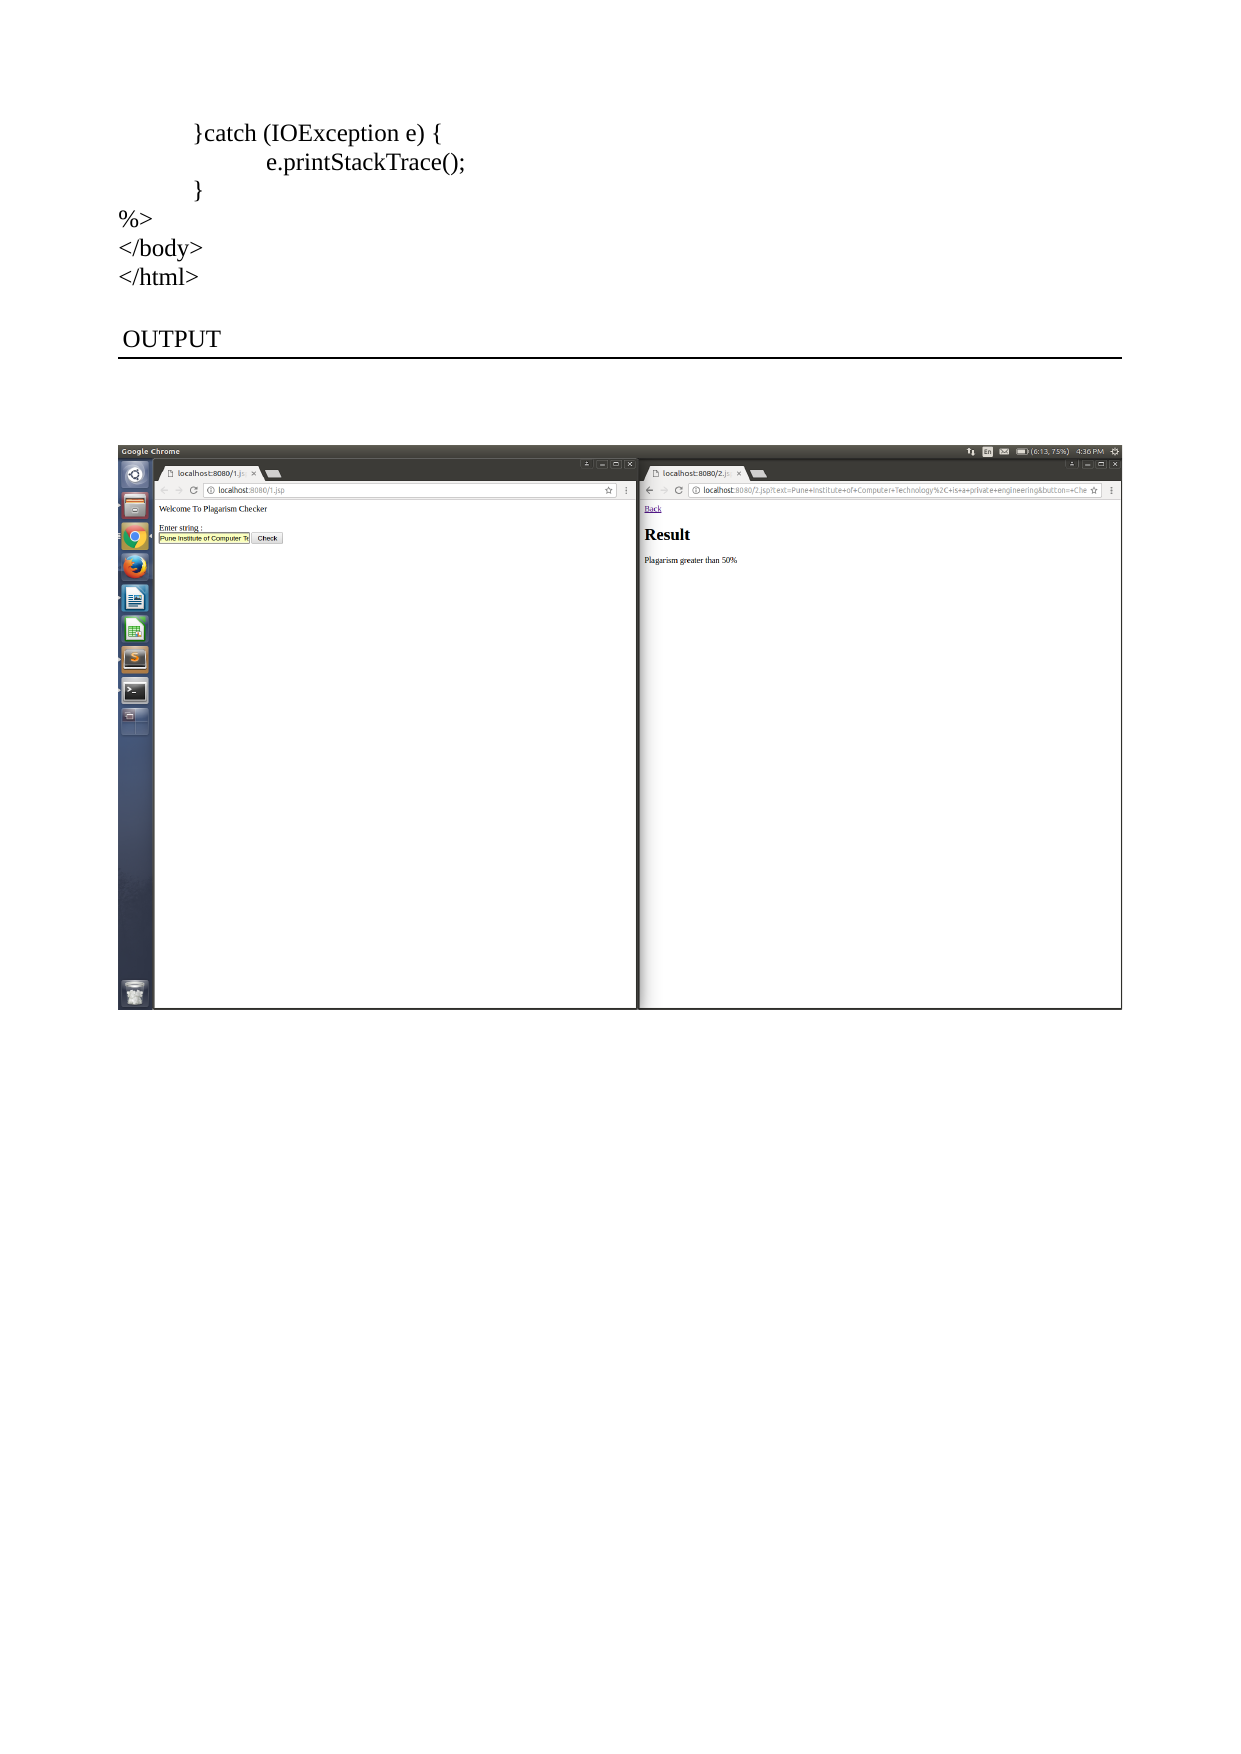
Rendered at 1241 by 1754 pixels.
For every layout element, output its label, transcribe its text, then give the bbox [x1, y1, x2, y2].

text e.printStackTrace(); [118, 147, 1122, 176]
text } [118, 176, 1122, 204]
picture [118, 445, 1123, 1010]
text %> [118, 204, 1122, 233]
text </html> [118, 262, 1122, 291]
text </body> [118, 233, 1122, 262]
text }catch (IOException e) { [118, 118, 1122, 147]
text OUTPUT [118, 319, 1122, 357]
